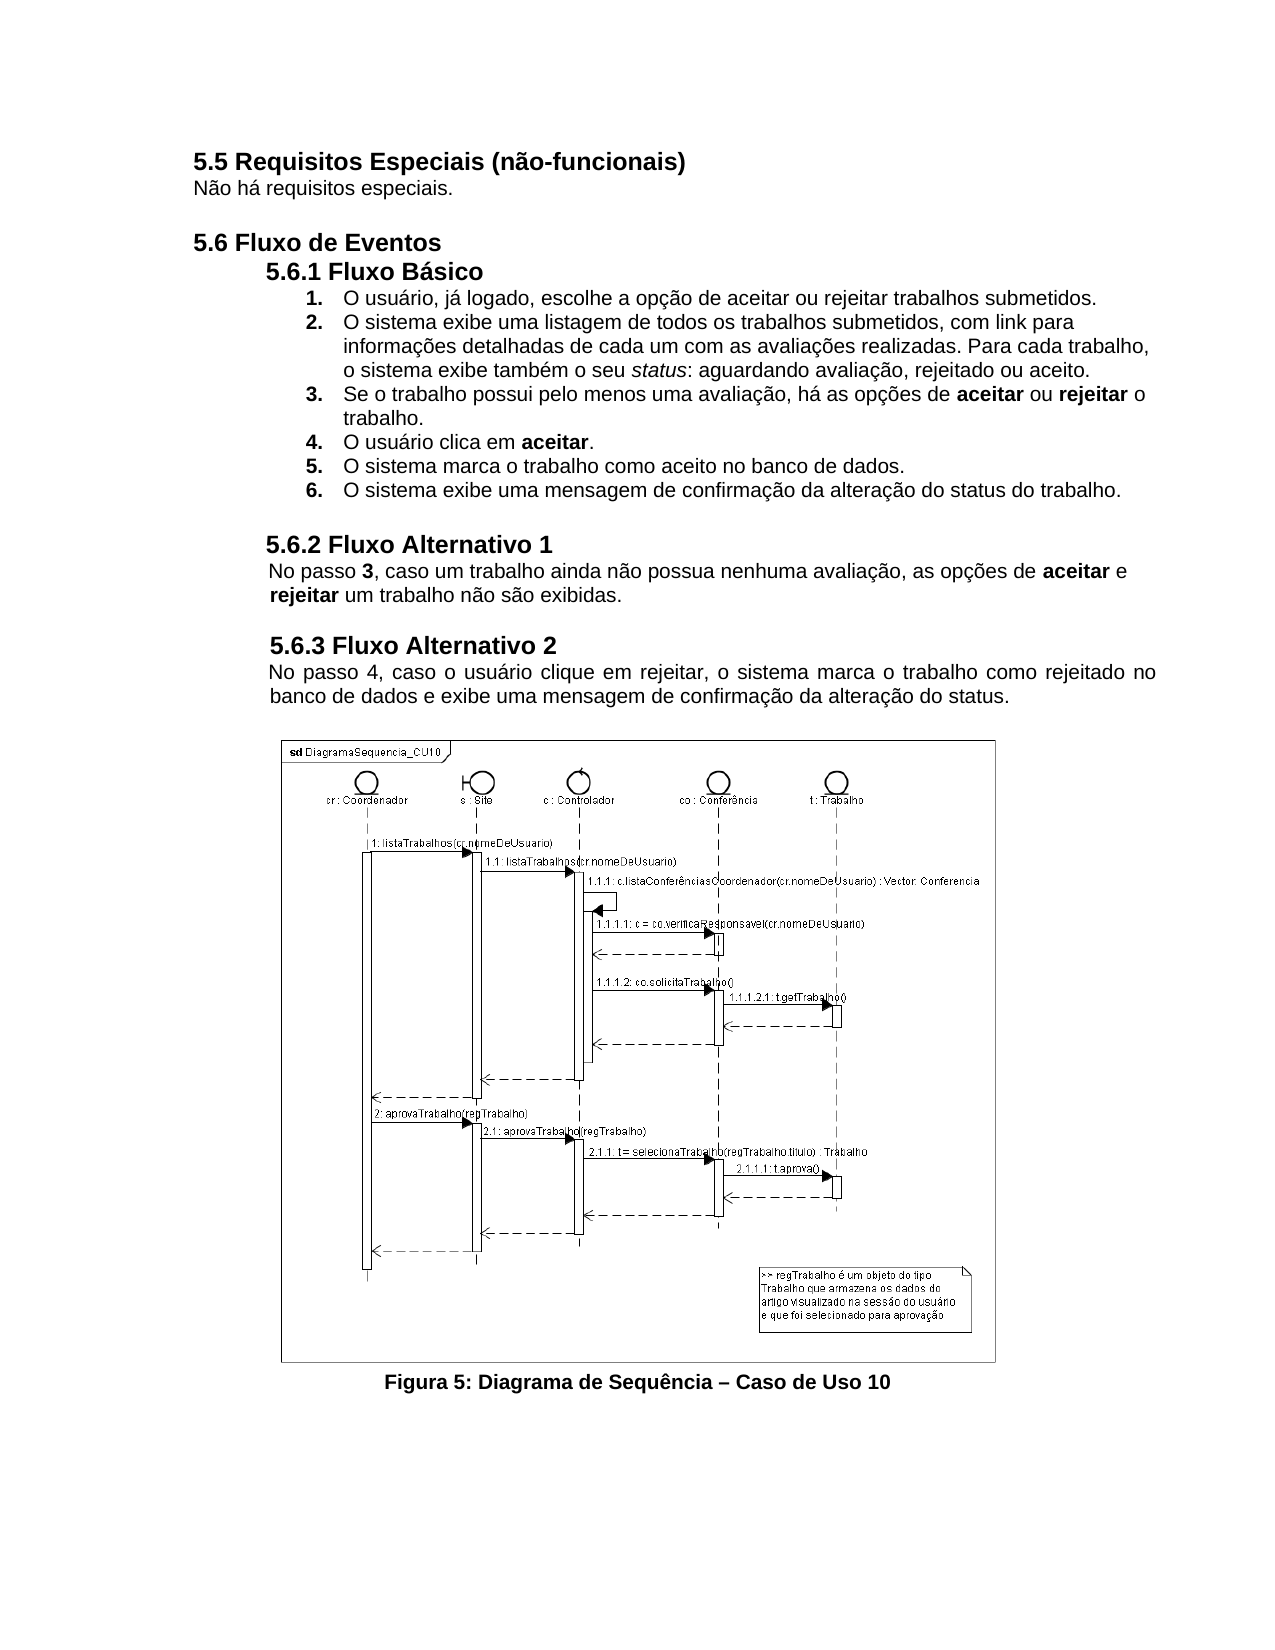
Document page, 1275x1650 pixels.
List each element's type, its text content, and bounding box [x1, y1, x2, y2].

text 5.5 Requisitos Especiais (não-funcionais) [118, 147, 1157, 176]
text Figura 5: Diagrama de Sequência – Caso de Uso 10 [118, 731, 1157, 1394]
text Não há requisitos especiais. [118, 176, 1157, 199]
text 5.6.1 Fluxo Básico [118, 257, 1157, 286]
text No passo 3, caso um trabalho ainda não possua nenhuma avaliação, as opções de aceitar e rejeitar um trabalho não são exibidas. [268, 559, 1157, 607]
picture [272, 731, 1003, 1370]
text 5.6.2 Fluxo Alternativo 1 [118, 530, 1157, 559]
list O sistema exibe uma mensagem de confirmação da alteração do status do trabalho. [306, 477, 1157, 501]
text 5.6 Fluxo de Eventos [118, 228, 1157, 257]
text 5.6.3 Fluxo Alternativo 2 [269, 631, 1157, 659]
list O sistema marca o trabalho como aceito no banco de dados. [306, 453, 1157, 477]
list O usuário clica em aceitar. [306, 429, 1157, 453]
list O usuário, já logado, escolhe a opção de aceitar ou rejeitar trabalhos submetidos. [306, 286, 1157, 310]
list Se o trabalho possui pelo menos uma avaliação, há as opções de aceitar ou rejeitar o trabalho. [306, 382, 1157, 429]
list O sistema exibe uma listagem de todos os trabalhos submetidos, com link para informações detalhadas de cada um com as avaliações realizadas. Para cada trabalho, o sistema exibe também o seu status: aguardando avaliação, rejeitado ou aceito. [306, 310, 1157, 382]
text No passo 4, caso o usuário clique em rejeitar, o sistema marca o trabalho como rejeitado no banco de dados e exibe uma mensagem de confirmação da alteração do status. [268, 659, 1157, 707]
